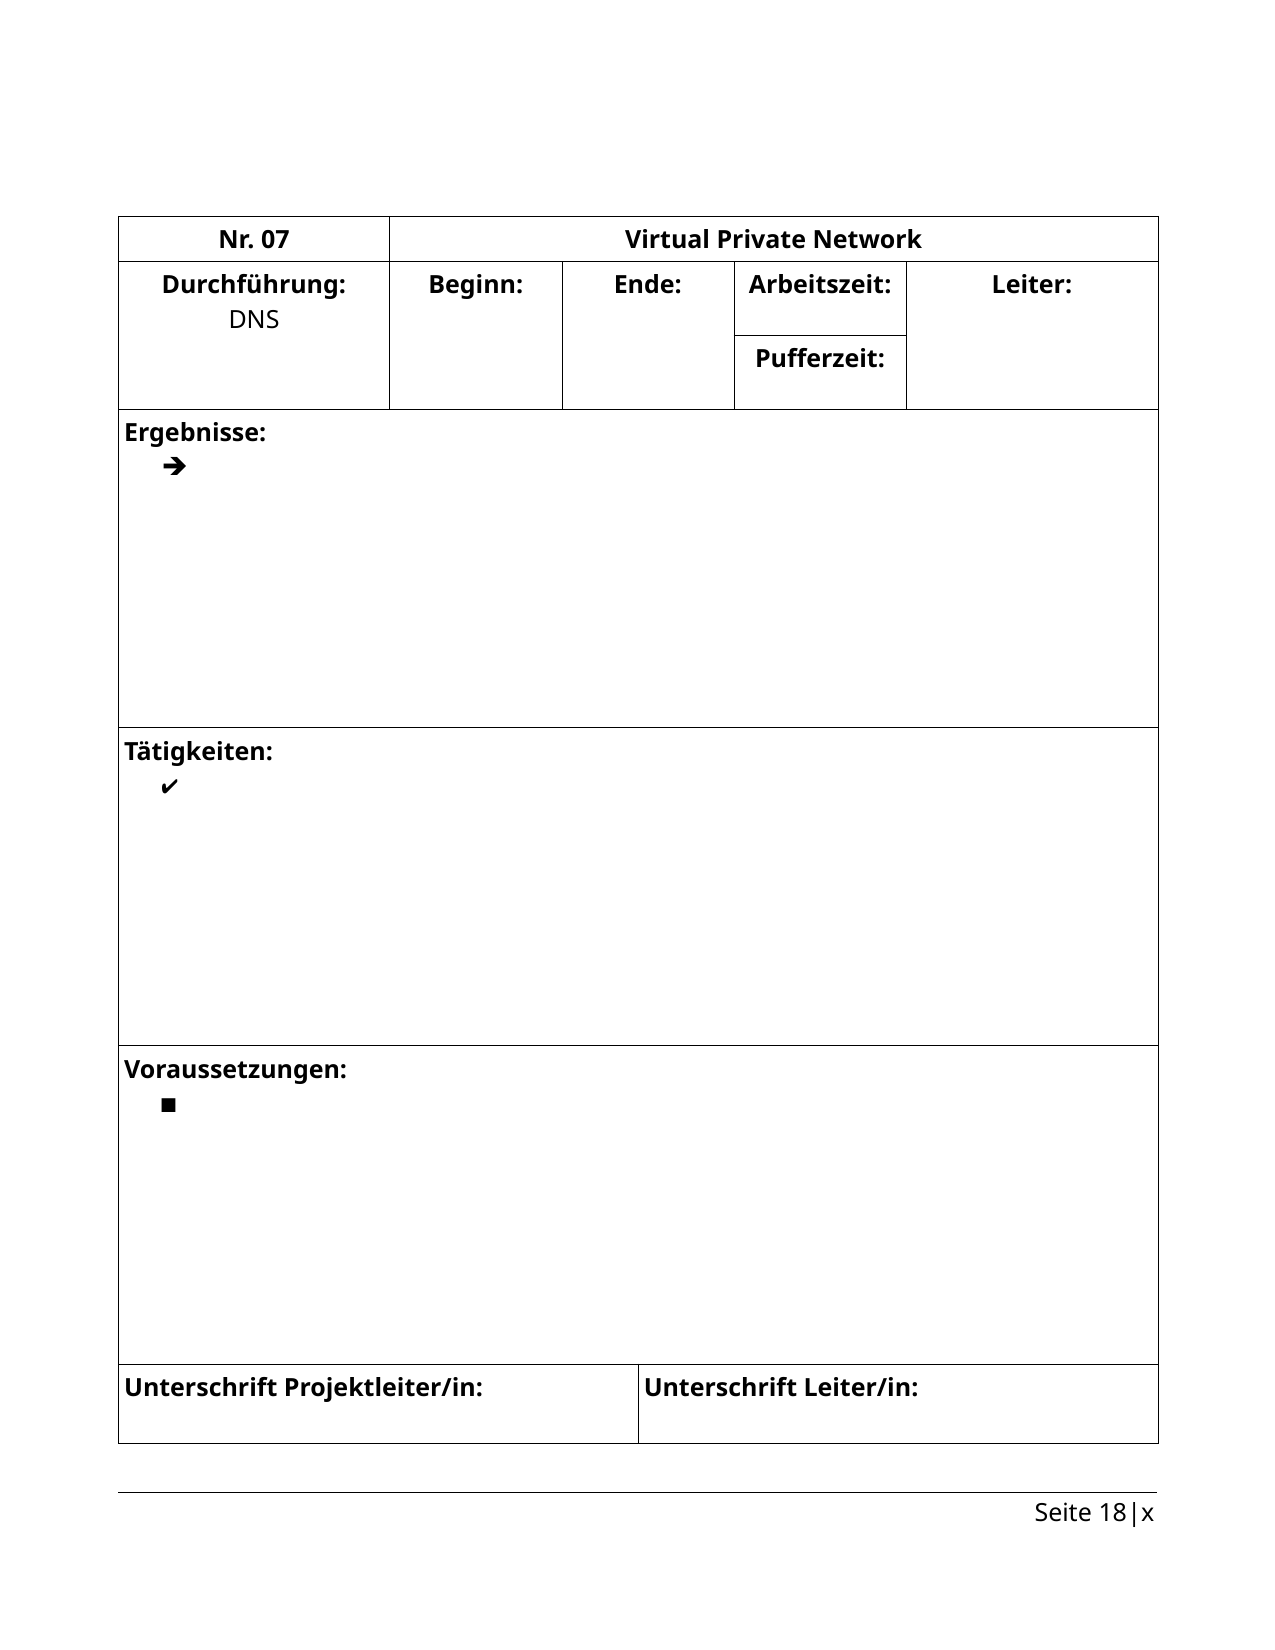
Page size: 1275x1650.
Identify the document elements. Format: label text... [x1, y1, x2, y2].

table_header Virtual Private Network [390, 217, 1158, 261]
table_cell Pufferzeit: [735, 336, 906, 409]
table_cell Tätigkeiten: [119, 728, 1158, 1045]
table_cell Ergebnisse: [119, 410, 1158, 727]
table_cell Arbeitszeit: [735, 262, 906, 335]
table_cell Durchführung: DNS [119, 262, 389, 409]
table_cell Unterschrift Projektleiter/in: [119, 1365, 638, 1443]
table_cell Leiter: [907, 262, 1158, 409]
table_cell Beginn: [390, 262, 562, 409]
table_cell Unterschrift Leiter/in: [639, 1365, 1158, 1443]
table_header Nr. 07 [119, 217, 389, 261]
table_cell Ende: [563, 262, 734, 409]
table_cell Voraussetzungen: [119, 1046, 1158, 1363]
